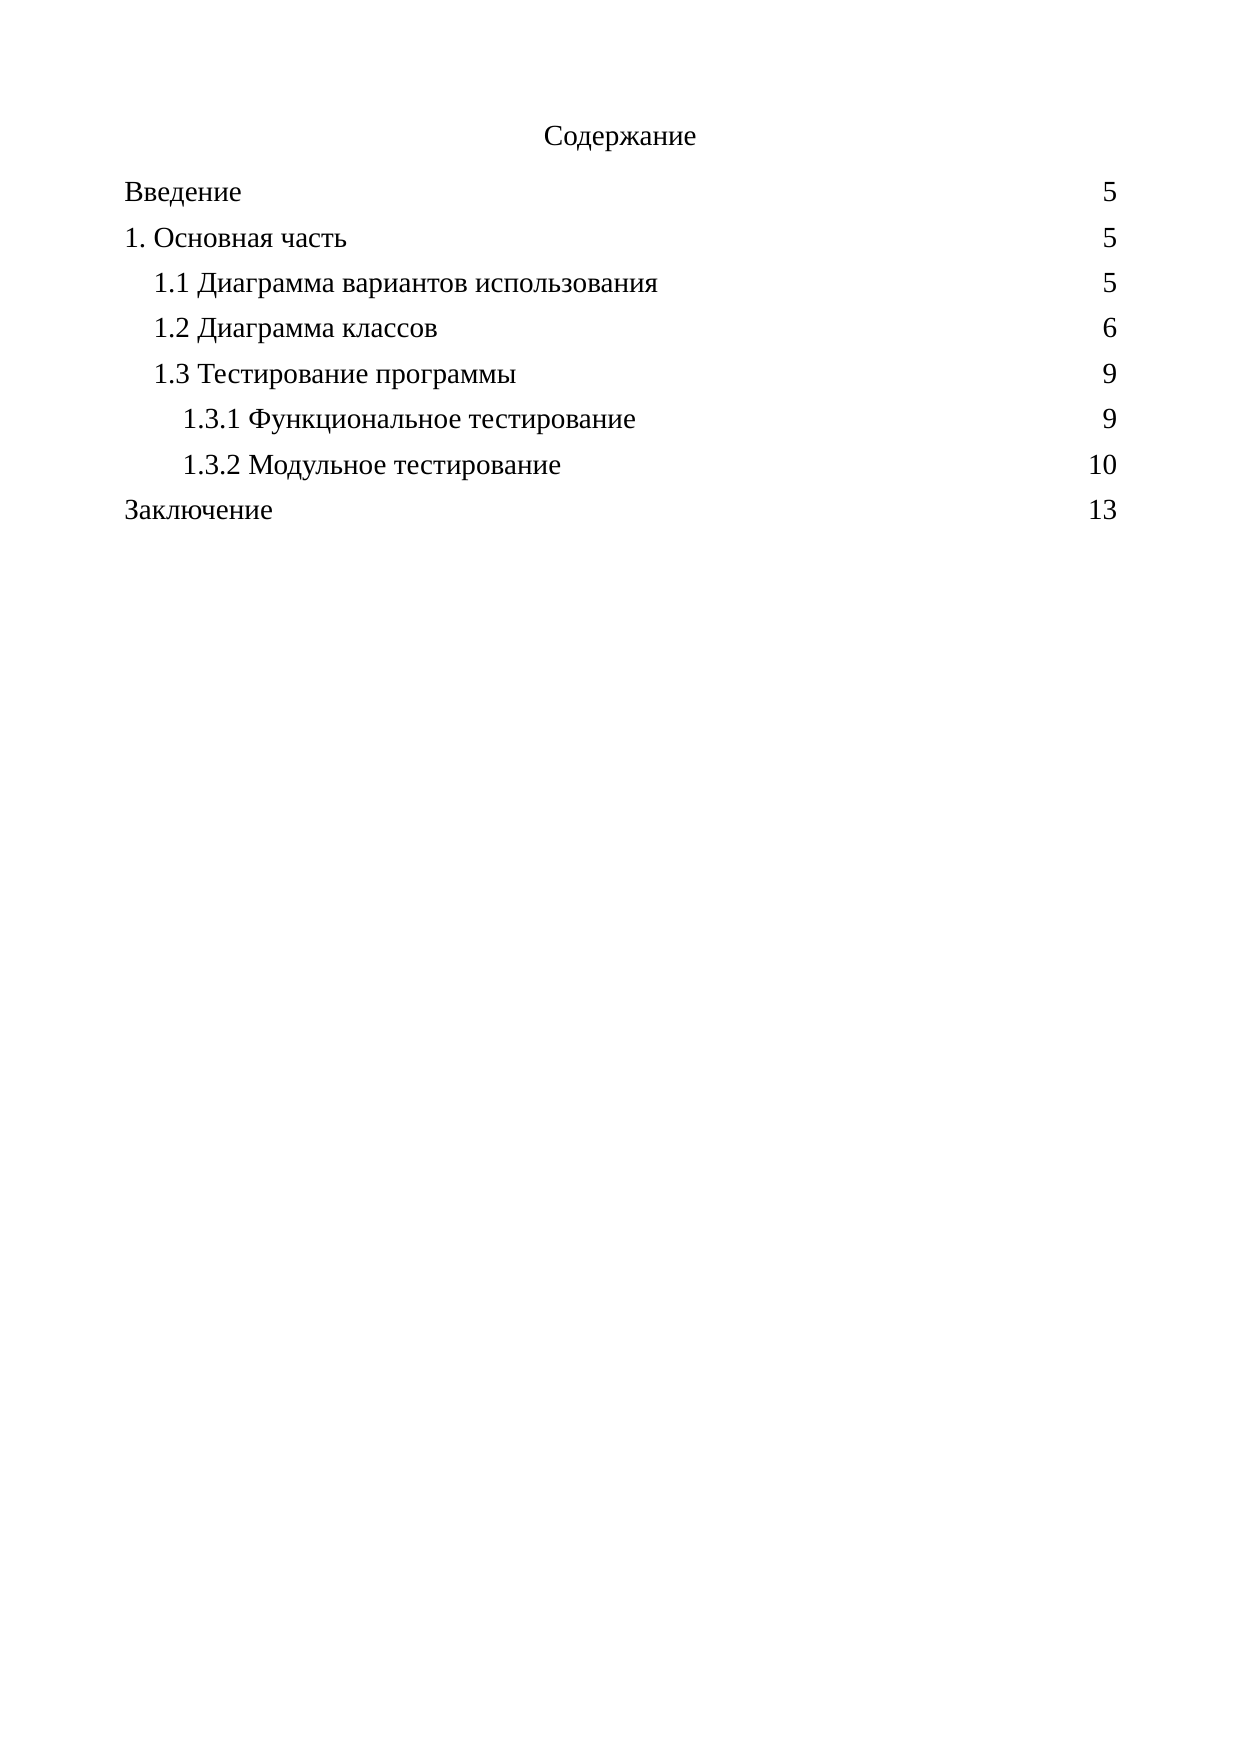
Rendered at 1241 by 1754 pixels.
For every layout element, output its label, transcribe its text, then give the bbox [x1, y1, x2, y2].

table_cell 9 [1028, 350, 1123, 396]
table_cell 13 [1028, 486, 1123, 532]
text Содержание [118, 118, 1122, 152]
table_cell Заключение [118, 486, 1027, 532]
table_cell 9 [1028, 396, 1123, 441]
table_cell 1.3.1 Функциональное тестирование [118, 396, 1027, 441]
table_header 5 [1028, 169, 1123, 214]
table_header Введение [118, 169, 1027, 214]
table_cell 1.3.2 Модульное тестирование [118, 441, 1027, 486]
table_cell 5 [1028, 259, 1123, 305]
table_cell 1.1 Диаграмма вариантов использования [118, 259, 1027, 305]
table_cell 1.2 Диаграмма классов [118, 305, 1027, 350]
table_cell 1. Основная часть [118, 214, 1027, 259]
table_cell 10 [1028, 441, 1123, 486]
table_cell 6 [1028, 305, 1123, 350]
table_cell 1.3 Тестирование программы [118, 350, 1027, 396]
table_cell 5 [1028, 214, 1123, 259]
